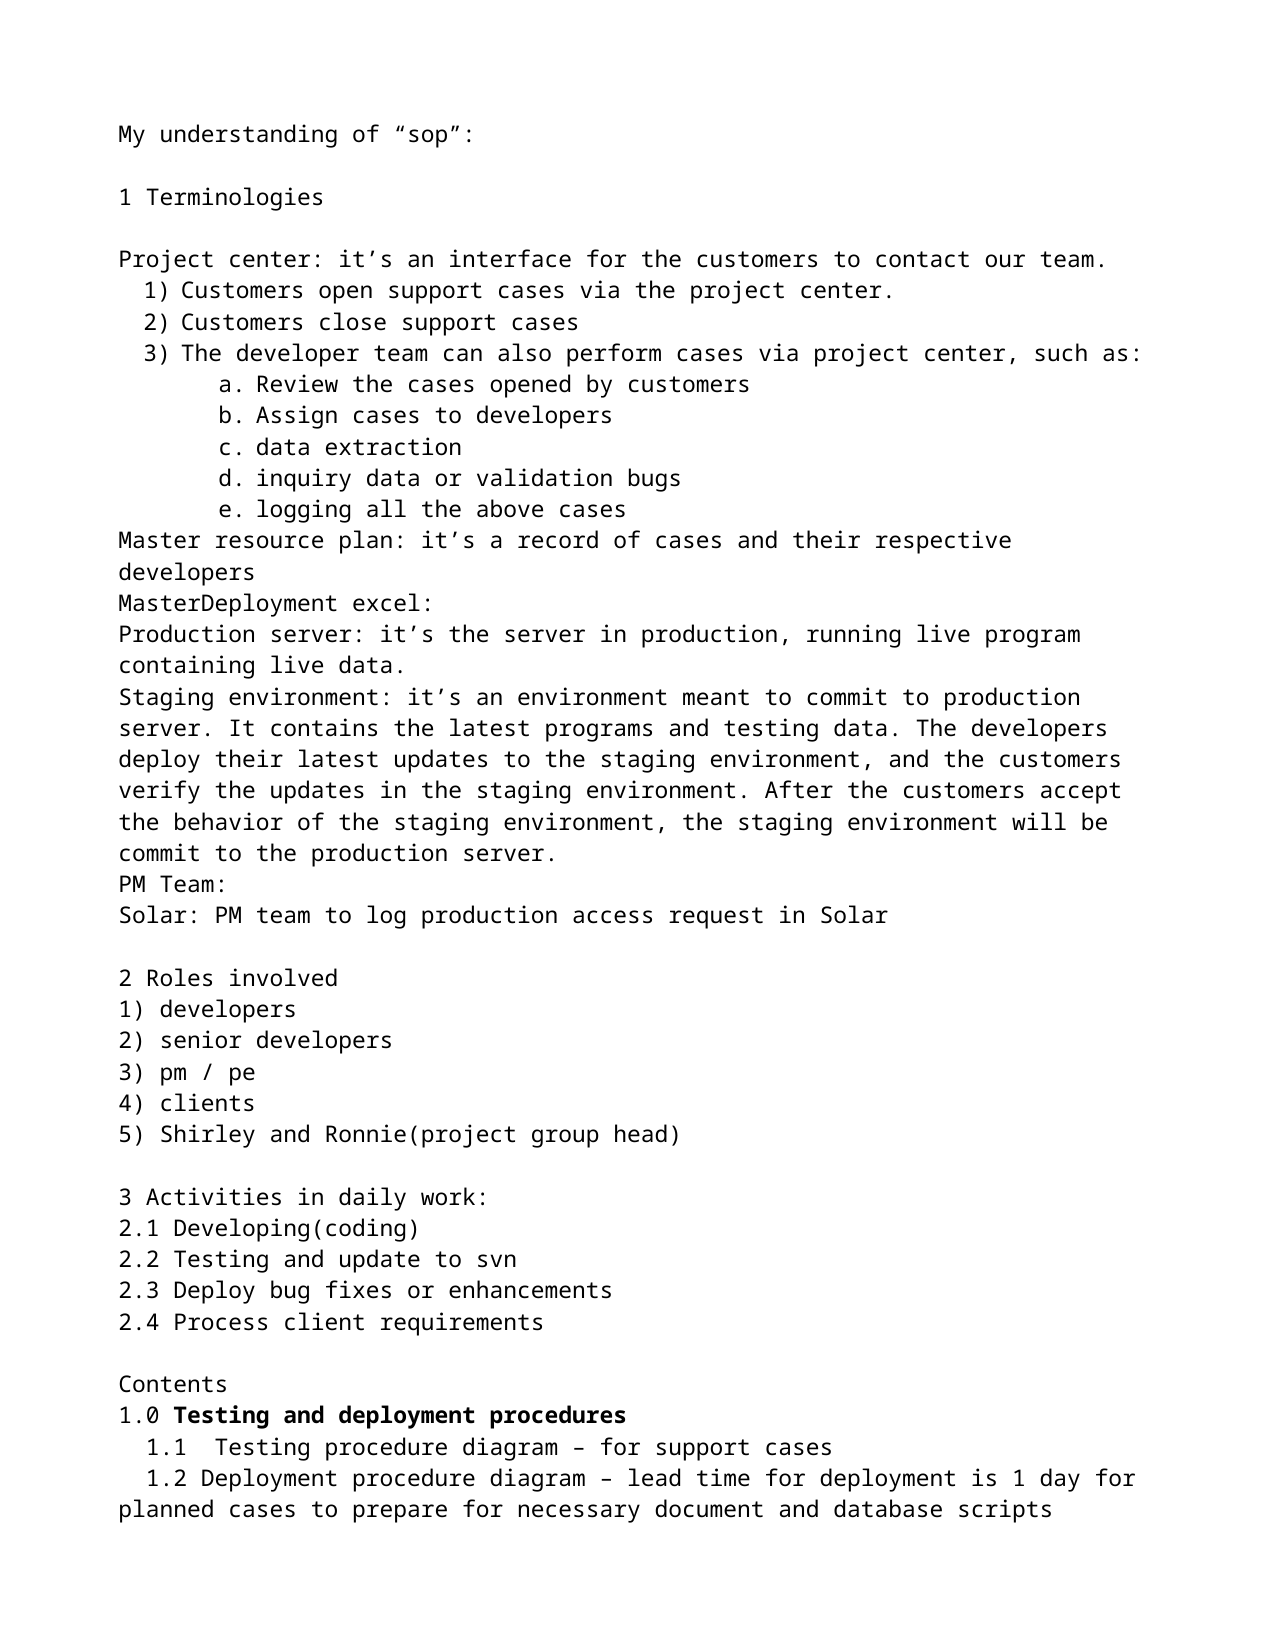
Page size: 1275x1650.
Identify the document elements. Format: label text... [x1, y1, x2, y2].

list logging all the above cases [218, 493, 1157, 524]
list Customers close support cases [143, 306, 1157, 337]
list Customers open support cases via the project center. [143, 274, 1157, 306]
text Production server: it’s the server in production, running live program containing live data. [118, 618, 1157, 681]
list data extraction [218, 431, 1157, 462]
text 2.1 Developing(coding) [118, 1212, 1157, 1243]
text 2 Roles involved [118, 962, 1157, 993]
list inquiry data or validation bugs [218, 462, 1157, 493]
text 4) clients [118, 1087, 1157, 1118]
text Master resource plan: it’s a record of cases and their respective developers [118, 524, 1157, 587]
text 3) pm / pe [118, 1056, 1157, 1087]
text Solar: PM team to log production access request in Solar [118, 899, 1157, 931]
text 2.3 Deploy bug fixes or enhancements [118, 1274, 1157, 1306]
text 1.2 Deployment procedure diagram – lead time for deployment is 1 day for planned cases to prepare for necessary document and database scripts [118, 1462, 1157, 1524]
list Assign cases to developers [218, 399, 1157, 431]
text 2.4 Process client requirements [118, 1306, 1157, 1337]
text 1 Terminologies [118, 181, 1157, 212]
text Contents [118, 1368, 1157, 1399]
text 1.1 Testing procedure diagram – for support cases [118, 1431, 1157, 1462]
text PM Team: [118, 868, 1157, 899]
text 3 Activities in daily work: [118, 1181, 1157, 1212]
text 2) senior developers [118, 1024, 1157, 1056]
text Staging environment: it’s an environment meant to commit to production server. It contains the latest programs and testing data. The developers deploy their latest updates to the staging environment, and the customers verify the updates in the staging environment. After the customers accept the behavior of the staging environment, the staging environment will be commit to the production server. [118, 681, 1157, 868]
text 2.2 Testing and update to svn [118, 1243, 1157, 1274]
text 1.0 Testing and deployment procedures [118, 1399, 1157, 1431]
text Project center: it’s an interface for the customers to contact our team. [118, 243, 1157, 274]
text 1) developers [118, 993, 1157, 1024]
list Review the cases opened by customers [218, 368, 1157, 399]
text MasterDeployment excel: [118, 587, 1157, 618]
list The developer team can also perform cases via project center, such as: [143, 337, 1157, 368]
text 5) Shirley and Ronnie(project group head) [118, 1118, 1157, 1149]
text My understanding of “sop”: [118, 118, 1157, 149]
